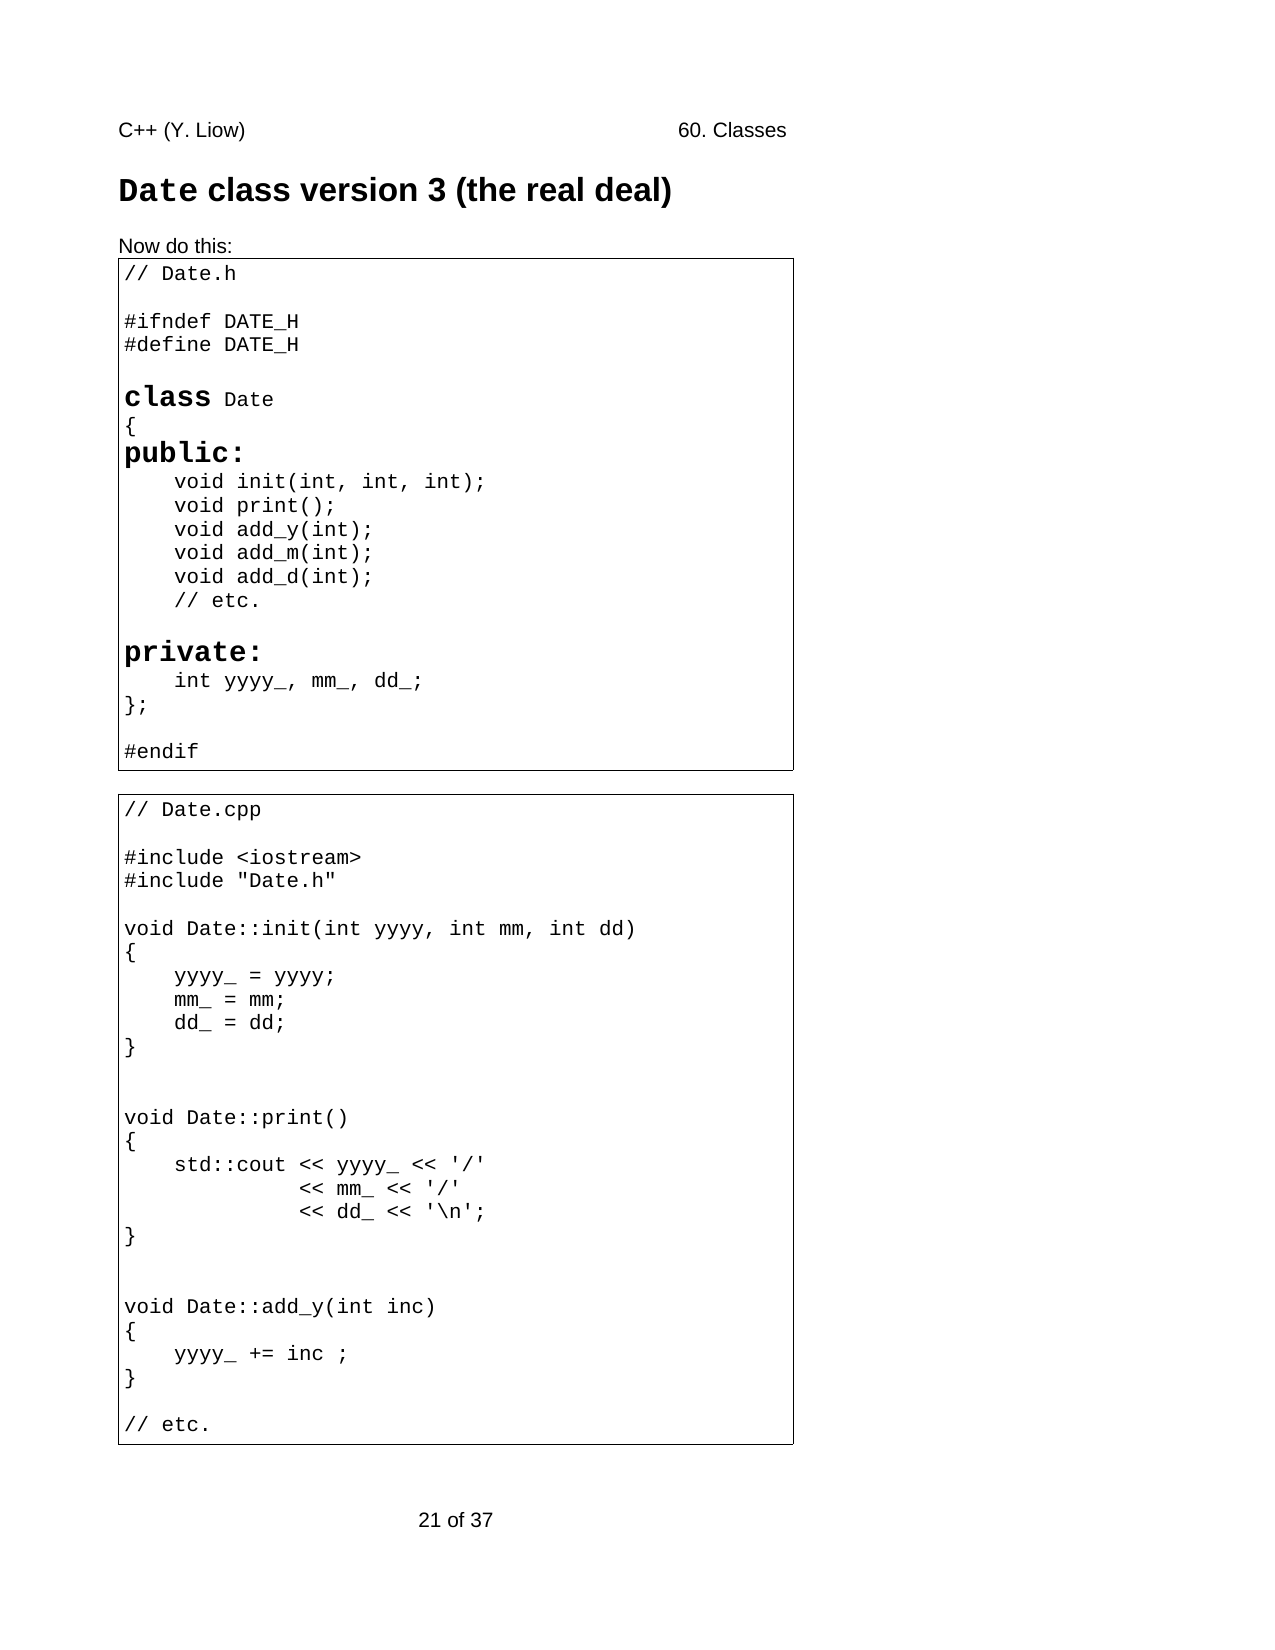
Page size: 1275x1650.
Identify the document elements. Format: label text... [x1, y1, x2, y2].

text Date class version 3 (the real deal) [118, 171, 793, 211]
table_header // Date.h #ifndef DATE_H #define DATE_H class Date { public: void init(int, int, int); void print(); void add_y(int); void add_m(int); void add_d(int); // etc. private: int yyyy_, mm_, dd_; }; #endif [119, 259, 793, 770]
table_header // Date.cpp #include <iostream> #include "Date.h" void Date::init(int yyyy, int mm, int dd) { yyyy_ = yyyy; mm_ = mm; dd_ = dd; } void Date::print() { std::cout << yyyy_ << '/' << mm_ << '/' << dd_ << '\n'; } void Date::add_y(int inc) { yyyy_ += inc ; } // etc. [119, 795, 793, 1443]
text Now do this: [118, 234, 793, 258]
